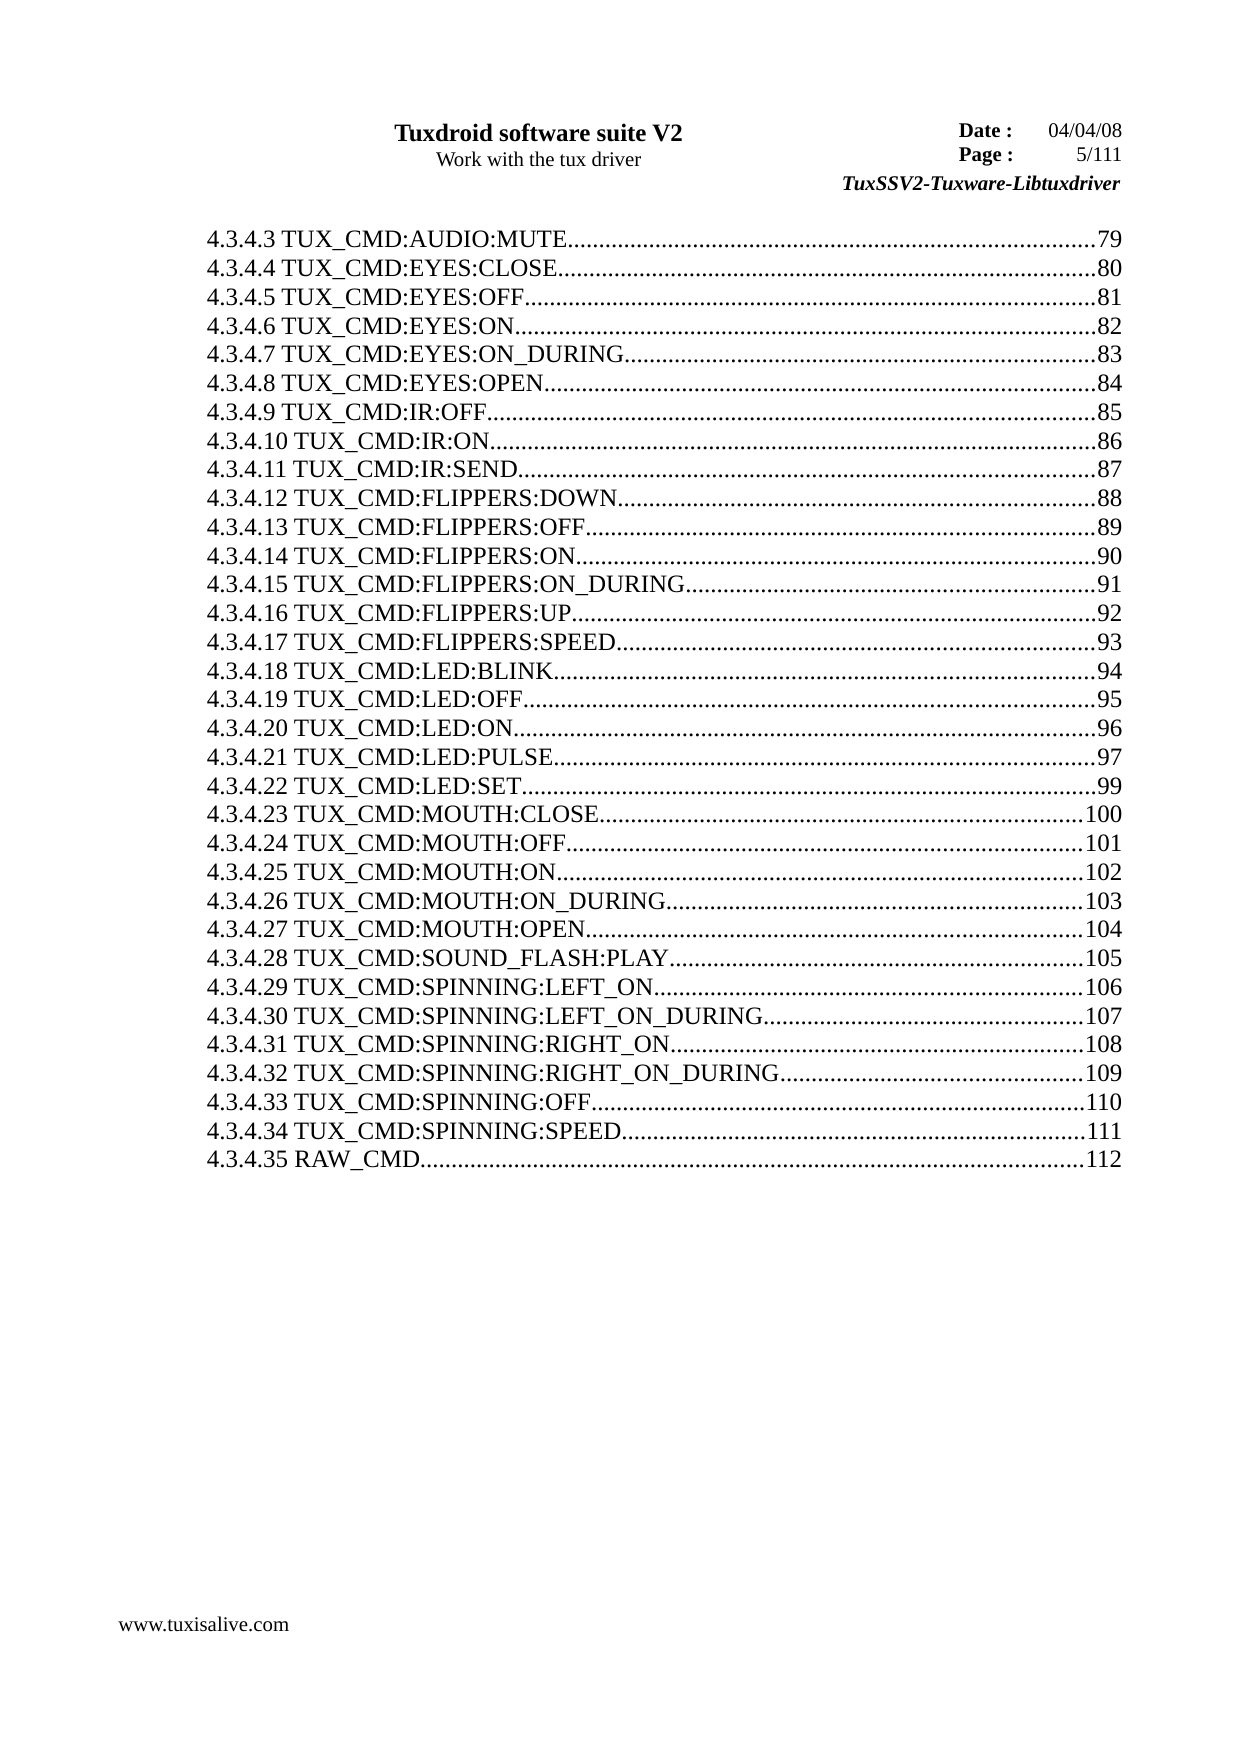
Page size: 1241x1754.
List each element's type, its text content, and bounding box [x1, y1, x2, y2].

text 4.3.4.35 RAW_CMD 112 [207, 1144, 1122, 1173]
text 4.3.4.5 TUX_CMD:EYES:OFF 81 [207, 282, 1122, 311]
text 4.3.4.16 TUX_CMD:FLIPPERS:UP 92 [207, 598, 1122, 627]
text 4.3.4.28 TUX_CMD:SOUND_FLASH:PLAY 105 [207, 943, 1122, 972]
text 4.3.4.7 TUX_CMD:EYES:ON_DURING 83 [207, 339, 1122, 368]
text 4.3.4.11 TUX_CMD:IR:SEND 87 [207, 454, 1122, 483]
text 4.3.4.10 TUX_CMD:IR:ON 86 [207, 426, 1122, 454]
text 4.3.4.32 TUX_CMD:SPINNING:RIGHT_ON_DURING 109 [207, 1058, 1122, 1087]
text 4.3.4.18 TUX_CMD:LED:BLINK 94 [207, 656, 1122, 684]
text 4.3.4.34 TUX_CMD:SPINNING:SPEED 111 [207, 1116, 1122, 1144]
text 4.3.4.14 TUX_CMD:FLIPPERS:ON 90 [207, 541, 1122, 569]
text 4.3.4.4 TUX_CMD:EYES:CLOSE 80 [207, 253, 1122, 282]
text 4.3.4.27 TUX_CMD:MOUTH:OPEN 104 [207, 914, 1122, 943]
text 4.3.4.23 TUX_CMD:MOUTH:CLOSE 100 [207, 799, 1122, 828]
text 4.3.4.24 TUX_CMD:MOUTH:OFF 101 [207, 828, 1122, 857]
text 4.3.4.6 TUX_CMD:EYES:ON 82 [207, 311, 1122, 339]
text 4.3.4.3 TUX_CMD:AUDIO:MUTE 79 [207, 224, 1122, 253]
text 4.3.4.12 TUX_CMD:FLIPPERS:DOWN 88 [207, 483, 1122, 512]
text 4.3.4.33 TUX_CMD:SPINNING:OFF 110 [207, 1087, 1122, 1116]
text 4.3.4.9 TUX_CMD:IR:OFF 85 [207, 397, 1122, 426]
text 4.3.4.29 TUX_CMD:SPINNING:LEFT_ON 106 [207, 972, 1122, 1001]
text 4.3.4.30 TUX_CMD:SPINNING:LEFT_ON_DURING 107 [207, 1001, 1122, 1029]
text 4.3.4.13 TUX_CMD:FLIPPERS:OFF 89 [207, 512, 1122, 541]
text 4.3.4.31 TUX_CMD:SPINNING:RIGHT_ON 108 [207, 1029, 1122, 1058]
text 4.3.4.17 TUX_CMD:FLIPPERS:SPEED 93 [207, 627, 1122, 656]
text 4.3.4.21 TUX_CMD:LED:PULSE 97 [207, 742, 1122, 771]
text 4.3.4.26 TUX_CMD:MOUTH:ON_DURING 103 [207, 886, 1122, 914]
text 4.3.4.15 TUX_CMD:FLIPPERS:ON_DURING 91 [207, 569, 1122, 598]
text 4.3.4.19 TUX_CMD:LED:OFF 95 [207, 684, 1122, 713]
text 4.3.4.22 TUX_CMD:LED:SET 99 [207, 771, 1122, 799]
text 4.3.4.20 TUX_CMD:LED:ON 96 [207, 713, 1122, 742]
text 4.3.4.8 TUX_CMD:EYES:OPEN 84 [207, 368, 1122, 397]
text 4.3.4.25 TUX_CMD:MOUTH:ON 102 [207, 857, 1122, 886]
